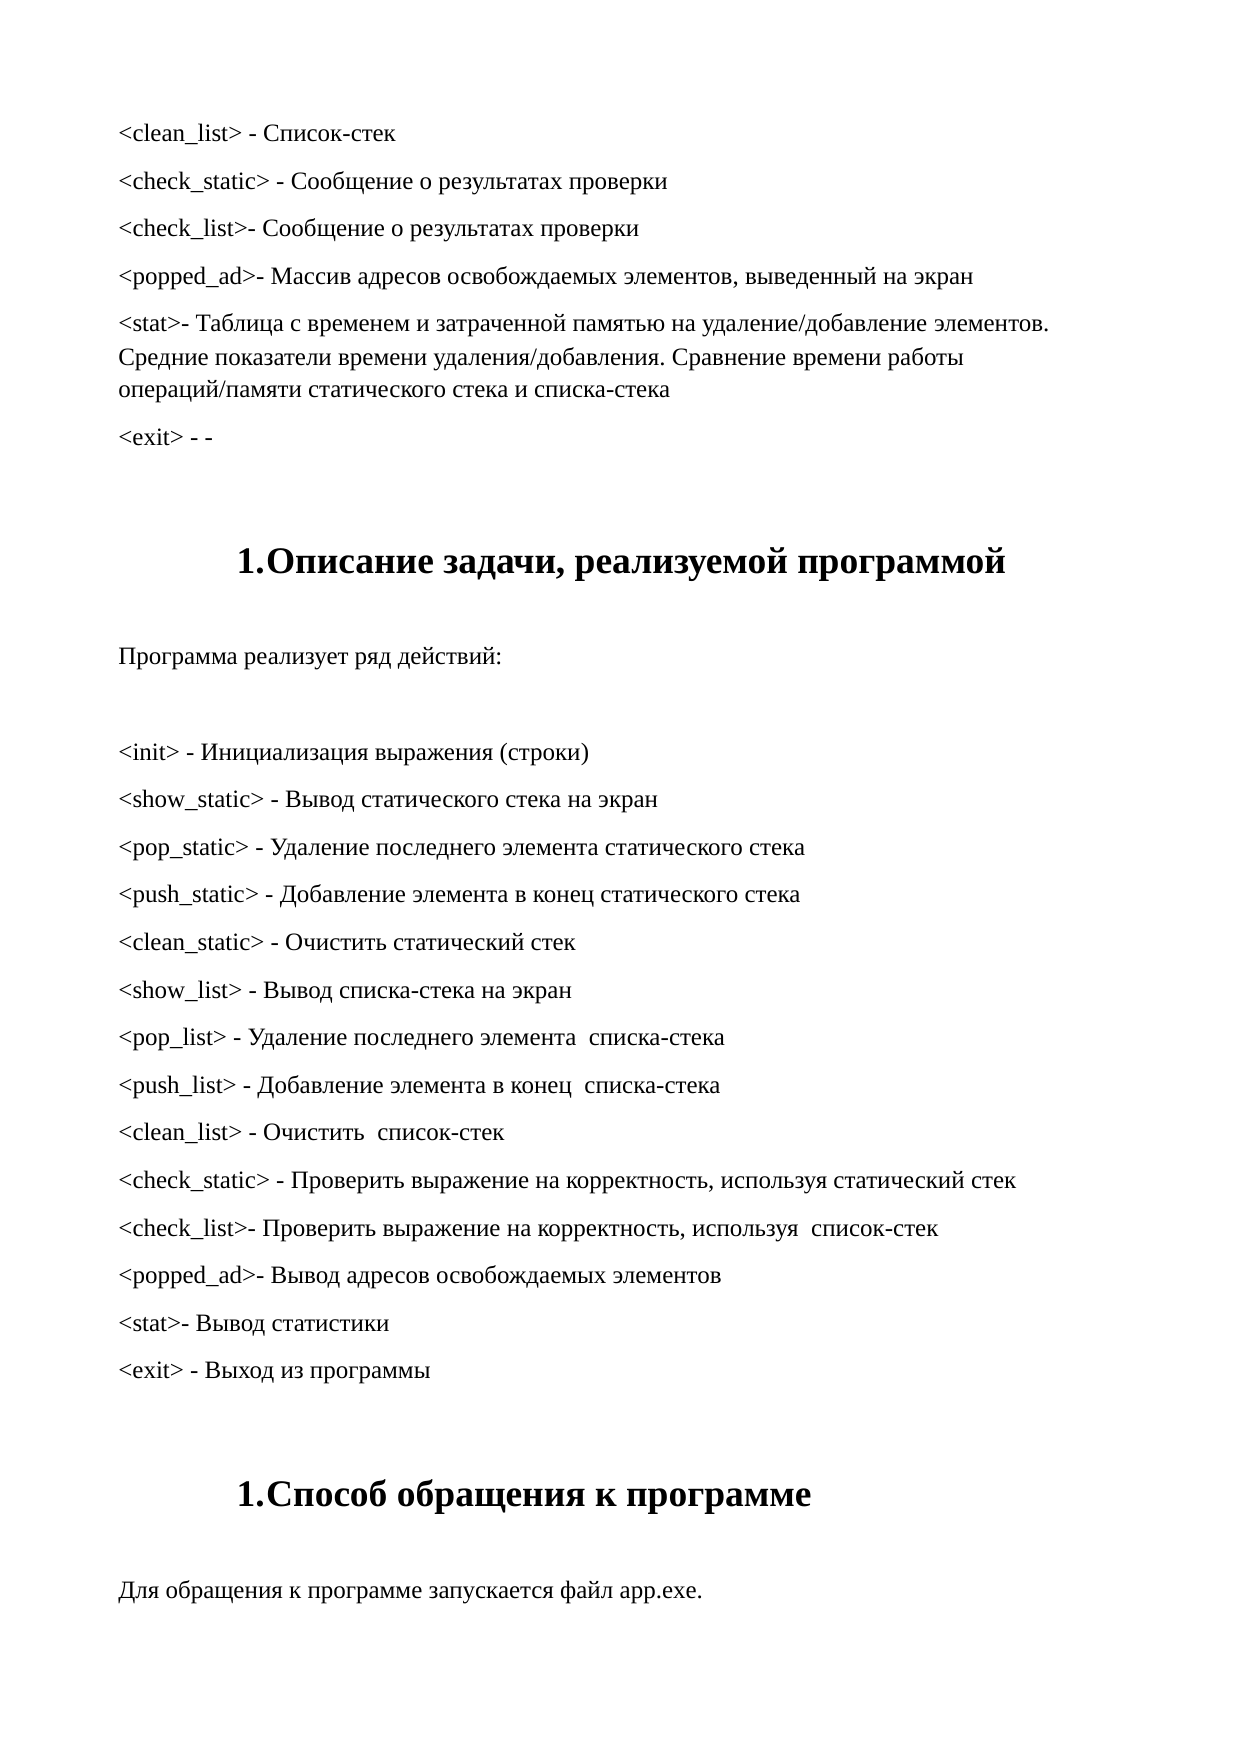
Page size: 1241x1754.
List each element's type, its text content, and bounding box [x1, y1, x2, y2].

text <clean_list> - Очистить список-стек [118, 1117, 1122, 1146]
text <stat>- Таблица с временем и затраченной памятью на удаление/добавление элементов. Средние показатели времени удаления/добавления. Сравнение времени работы операций/памяти статического стека и списка-стека [118, 308, 1122, 403]
subtitle Способ обращения к программе [236, 1472, 1122, 1515]
text <check_list>- Проверить выражение на корректность, используя список-стек [118, 1213, 1122, 1241]
text <push_static> - Добавление элемента в конец статического стека [118, 879, 1122, 908]
text <check_list>- Сообщение о результатах проверки [118, 213, 1122, 242]
text <push_list> - Добавление элемента в конец списка-стека [118, 1070, 1122, 1099]
text <show_static> - Вывод статического стека на экран [118, 784, 1122, 813]
text Для обращения к программе запускается файл app.exe. [118, 1575, 1122, 1603]
text <pop_static> - Удаление последнего элемента статического стека [118, 832, 1122, 861]
text <exit> - Выход из программы [118, 1356, 1122, 1384]
text <clean_static> - Очистить статический стек [118, 927, 1122, 956]
text <popped_ad>- Вывод адресов освобождаемых элементов [118, 1260, 1122, 1289]
text <init> - Инициализация выражения (строки) [118, 737, 1122, 765]
text <show_list> - Вывод списка-стека на экран [118, 975, 1122, 1003]
subtitle Описание задачи, реализуемой программой [236, 538, 1122, 581]
text <pop_list> - Удаление последнего элемента списка-стека [118, 1022, 1122, 1051]
text <exit> - - [118, 422, 1122, 451]
text <stat>- Вывод статистики [118, 1308, 1122, 1337]
text <check_static> - Проверить выражение на корректность, используя статический стек [118, 1165, 1122, 1194]
text <clean_list> - Список-стек [118, 118, 1122, 147]
text <popped_ad>- Массив адресов освобождаемых элементов, выведенный на экран [118, 261, 1122, 290]
text Программа реализует ряд действий: [118, 641, 1122, 670]
text <check_static> - Сообщение о результатах проверки [118, 166, 1122, 194]
